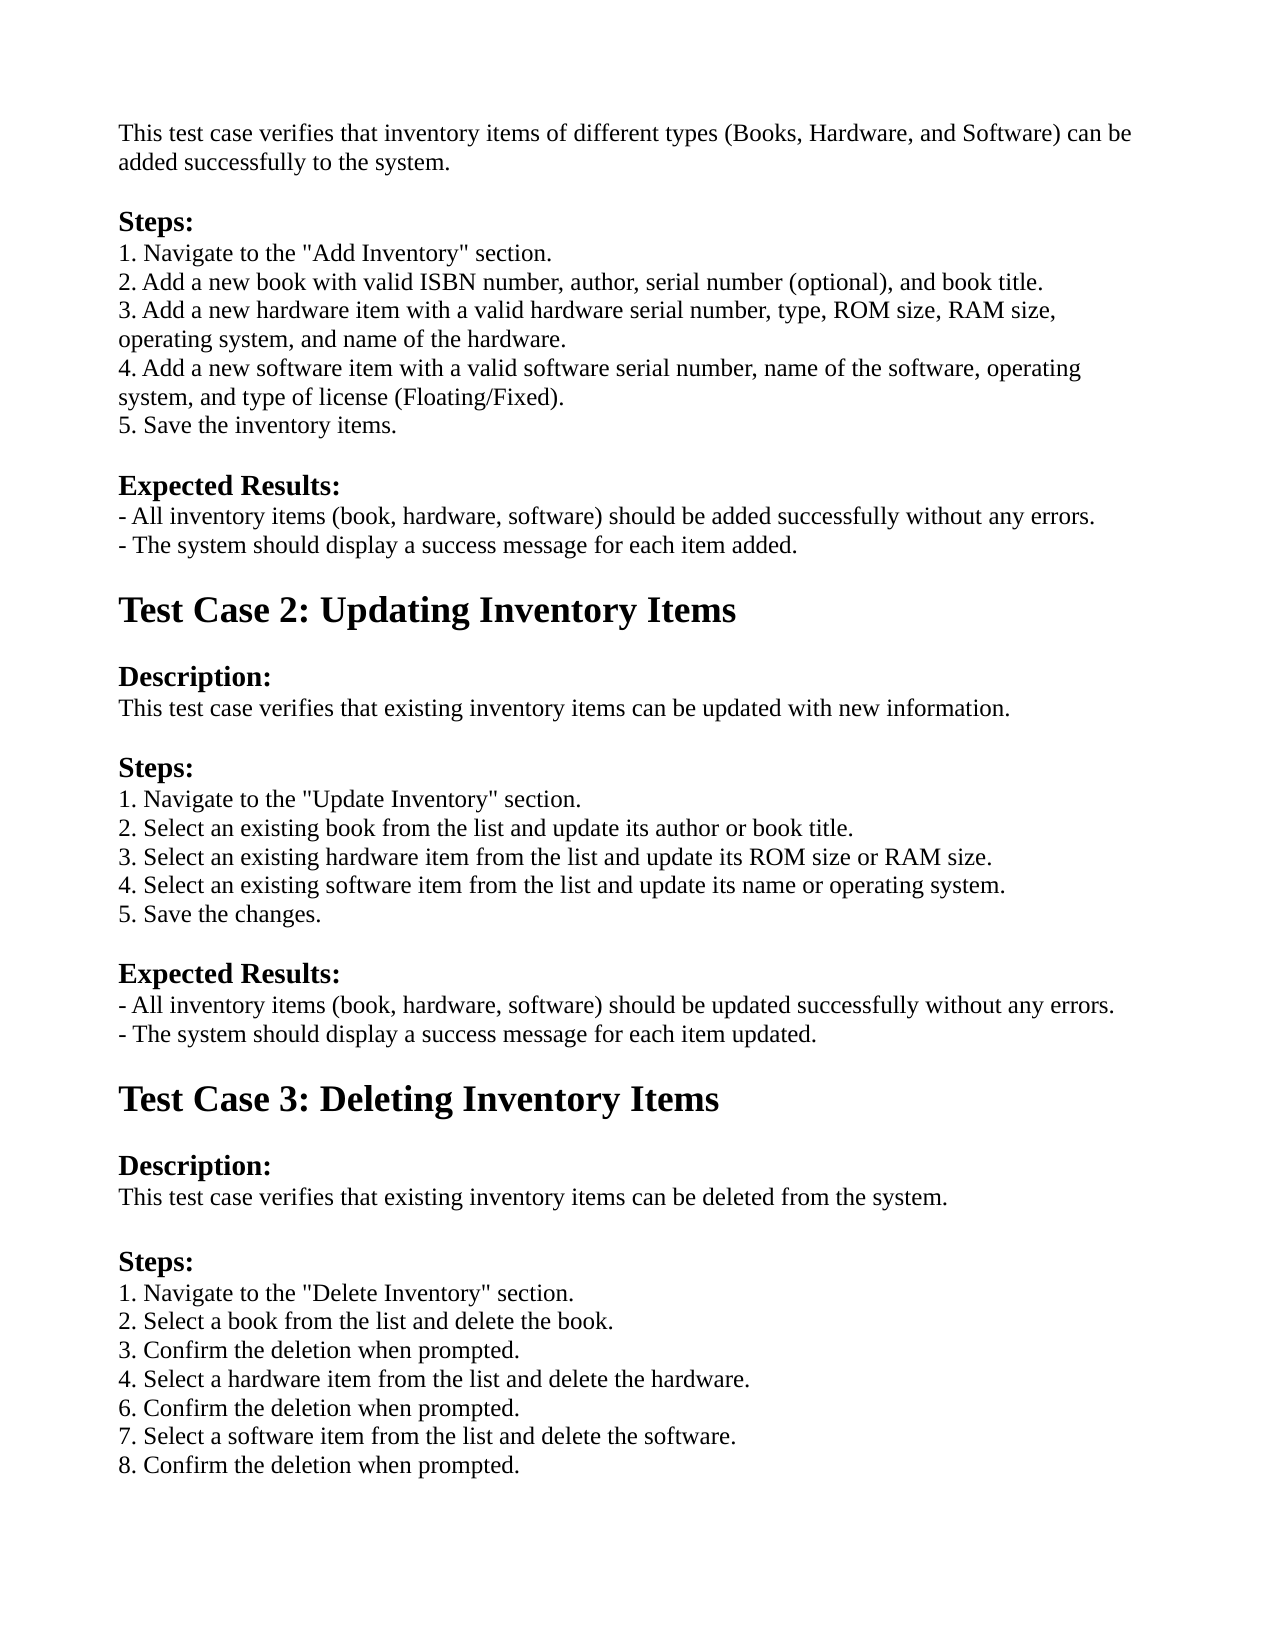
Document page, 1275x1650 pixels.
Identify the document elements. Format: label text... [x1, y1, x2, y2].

text - All inventory items (book, hardware, software) should be updated successfully without any errors. [118, 990, 1157, 1019]
text - All inventory items (book, hardware, software) should be added successfully without any errors. [118, 501, 1157, 530]
text 5. Save the inventory items. [118, 410, 1157, 439]
text 4. Select an existing software item from the list and update its name or operating system. [118, 870, 1157, 899]
text 2. Select a book from the list and delete the book. [118, 1306, 1157, 1335]
text - The system should display a success message for each item added. [118, 530, 1157, 559]
text Steps: [118, 204, 1157, 238]
text 2. Select an existing book from the list and update its author or book title. [118, 813, 1157, 842]
text 3. Select an existing hardware item from the list and update its ROM size or RAM size. [118, 842, 1157, 870]
text 1. Navigate to the "Delete Inventory" section. [118, 1278, 1157, 1306]
text 4. Select a hardware item from the list and delete the hardware. [118, 1364, 1157, 1393]
text 3. Confirm the deletion when prompted. [118, 1335, 1157, 1364]
text Steps: [118, 751, 1157, 784]
text 3. Add a new hardware item with a valid hardware serial number, type, ROM size, RAM size, operating system, and name of the hardware. [118, 295, 1157, 353]
text Expected Results: [118, 957, 1157, 990]
text 6. Confirm the deletion when prompted. [118, 1393, 1157, 1421]
text Expected Results: [118, 468, 1157, 501]
text This test case verifies that inventory items of different types (Books, Hardware, and Software) can be added successfully to the system. [118, 118, 1157, 176]
text 5. Save the changes. [118, 899, 1157, 928]
text This test case verifies that existing inventory items can be deleted from the system. [118, 1182, 1157, 1211]
text Test Case 3: Deleting Inventory Items [118, 1076, 1157, 1119]
text This test case verifies that existing inventory items can be updated with new information. [118, 693, 1157, 722]
text Steps: [118, 1244, 1157, 1278]
text Description: [118, 659, 1157, 693]
text 2. Add a new book with valid ISBN number, author, serial number (optional), and book title. [118, 267, 1157, 295]
text - The system should display a success message for each item updated. [118, 1019, 1157, 1048]
text 7. Select a software item from the list and delete the software. [118, 1421, 1157, 1450]
text Test Case 2: Updating Inventory Items [118, 588, 1157, 631]
text 4. Add a new software item with a valid software serial number, name of the software, operating system, and type of license (Floating/Fixed). [118, 353, 1157, 410]
text 1. Navigate to the "Update Inventory" section. [118, 784, 1157, 813]
text 1. Navigate to the "Add Inventory" section. [118, 238, 1157, 267]
text 8. Confirm the deletion when prompted. [118, 1450, 1157, 1479]
text Description: [118, 1148, 1157, 1182]
